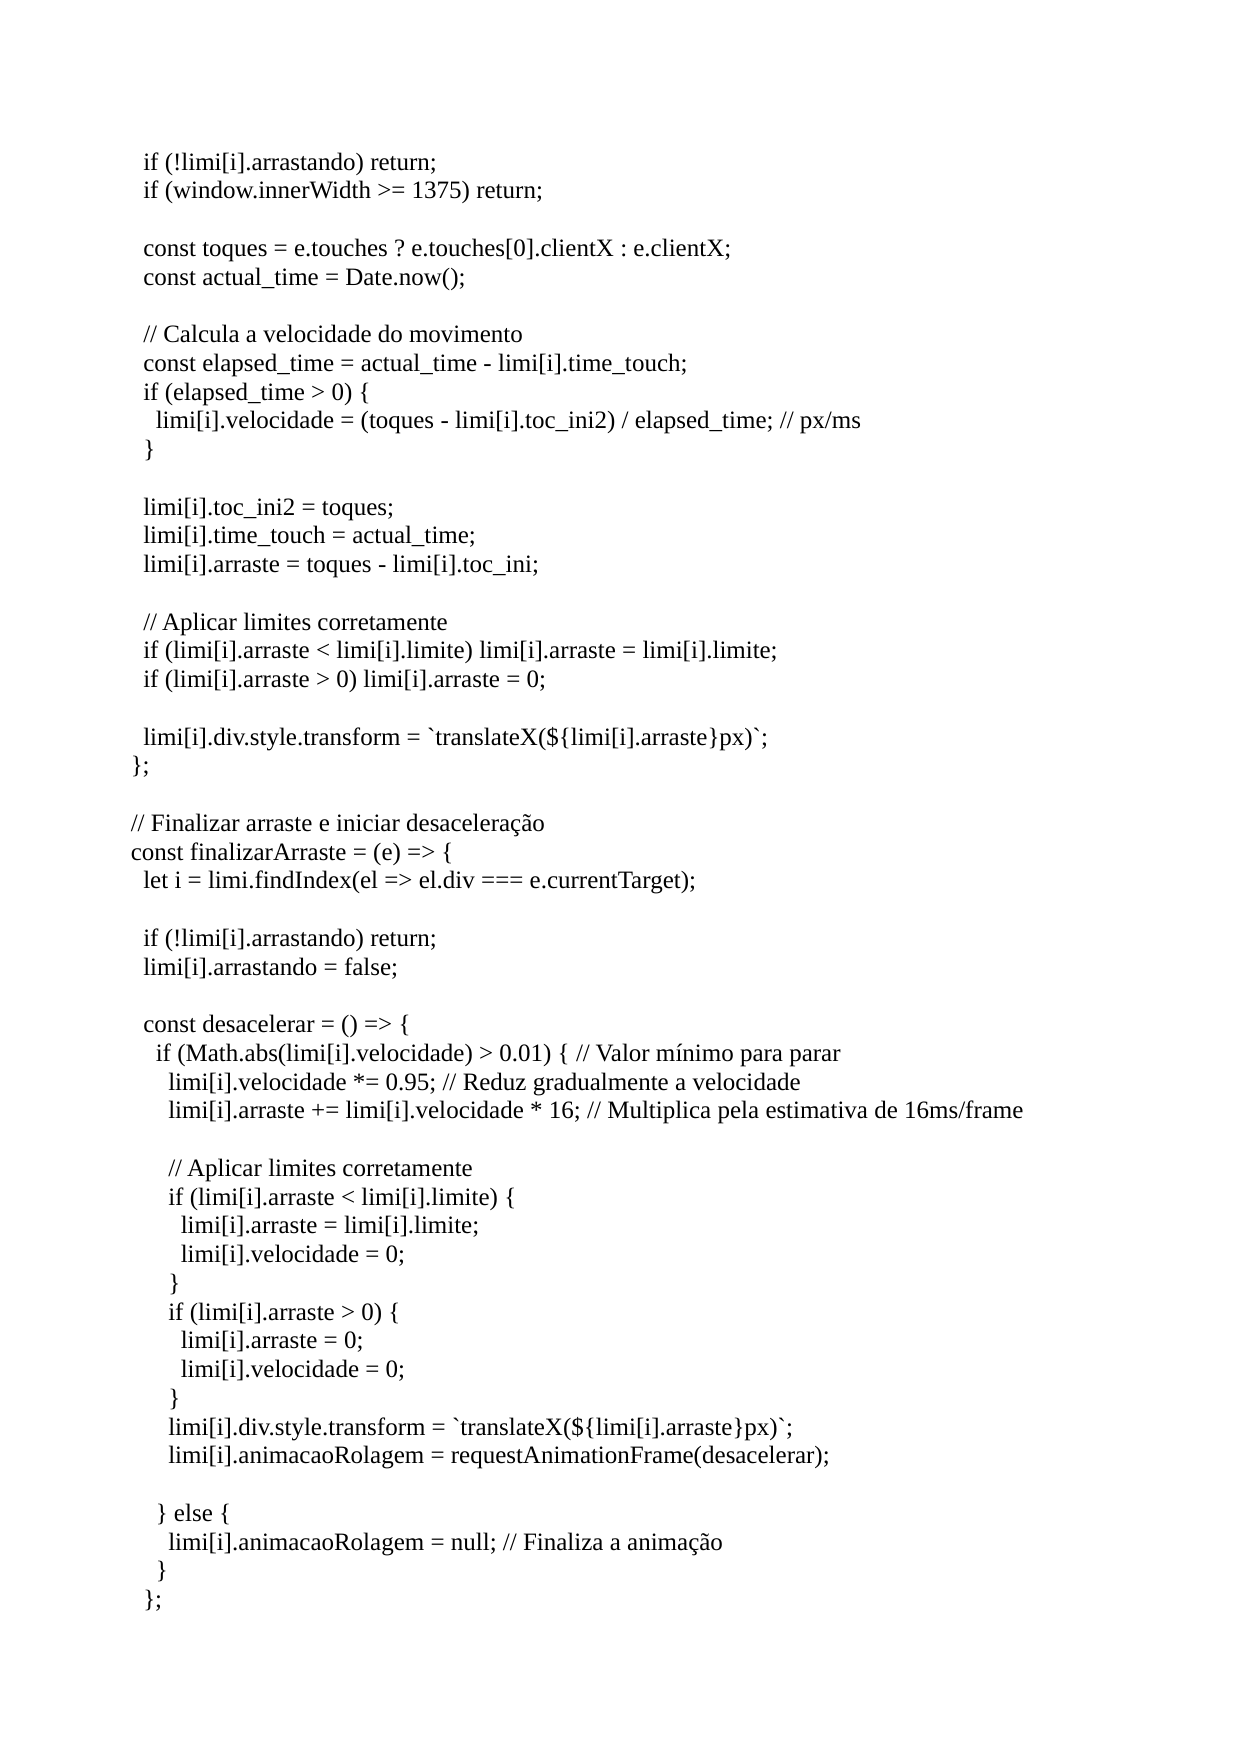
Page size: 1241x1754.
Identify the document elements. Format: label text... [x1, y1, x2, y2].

text } else { [118, 1498, 1122, 1527]
text limi[i].div.style.transform = `translateX(${limi[i].arraste}px)`; [118, 1412, 1122, 1441]
text if (!limi[i].arrastando) return; [118, 147, 1122, 176]
text // Calcula a velocidade do movimento [118, 319, 1122, 348]
text limi[i].arraste = 0; [118, 1326, 1122, 1354]
text limi[i].velocidade = 0; [118, 1354, 1122, 1383]
text // Finalizar arraste e iniciar desaceleração [118, 808, 1122, 837]
text const toques = e.touches ? e.touches[0].clientX : e.clientX; [118, 233, 1122, 262]
text limi[i].animacaoRolagem = null; // Finaliza a animação [118, 1527, 1122, 1556]
text if (limi[i].arraste < limi[i].limite) { [118, 1182, 1122, 1211]
text limi[i].velocidade *= 0.95; // Reduz gradualmente a velocidade [118, 1067, 1122, 1096]
text limi[i].div.style.transform = `translateX(${limi[i].arraste}px)`; [118, 722, 1122, 751]
text }; [118, 751, 1122, 779]
text if (limi[i].arraste > 0) { [118, 1297, 1122, 1326]
text }; [118, 1584, 1122, 1613]
text limi[i].toc_ini2 = toques; [118, 492, 1122, 521]
text if (!limi[i].arrastando) return; [118, 923, 1122, 952]
text if (limi[i].arraste > 0) limi[i].arraste = 0; [118, 664, 1122, 693]
text } [118, 1268, 1122, 1297]
text } [118, 1383, 1122, 1412]
text limi[i].animacaoRolagem = requestAnimationFrame(desacelerar); [118, 1441, 1122, 1469]
text } [118, 434, 1122, 463]
text limi[i].arrastando = false; [118, 952, 1122, 981]
text limi[i].velocidade = 0; [118, 1239, 1122, 1268]
text if (Math.abs(limi[i].velocidade) > 0.01) { // Valor mínimo para parar [118, 1038, 1122, 1067]
text if (elapsed_time > 0) { [118, 377, 1122, 406]
text limi[i].arraste += limi[i].velocidade * 16; // Multiplica pela estimativa de 16ms/frame [118, 1096, 1122, 1124]
text limi[i].arraste = limi[i].limite; [118, 1211, 1122, 1239]
text // Aplicar limites corretamente [118, 1153, 1122, 1182]
text limi[i].time_touch = actual_time; [118, 521, 1122, 549]
text const elapsed_time = actual_time - limi[i].time_touch; [118, 348, 1122, 377]
text let i = limi.findIndex(el => el.div === e.currentTarget); [118, 866, 1122, 894]
text limi[i].velocidade = (toques - limi[i].toc_ini2) / elapsed_time; // px/ms [118, 406, 1122, 434]
text // Aplicar limites corretamente [118, 607, 1122, 636]
text const finalizarArraste = (e) => { [118, 837, 1122, 866]
text if (limi[i].arraste < limi[i].limite) limi[i].arraste = limi[i].limite; [118, 636, 1122, 664]
text const actual_time = Date.now(); [118, 262, 1122, 291]
text if (window.innerWidth >= 1375) return; [118, 176, 1122, 204]
text const desacelerar = () => { [118, 1009, 1122, 1038]
text limi[i].arraste = toques - limi[i].toc_ini; [118, 549, 1122, 578]
text } [118, 1556, 1122, 1584]
